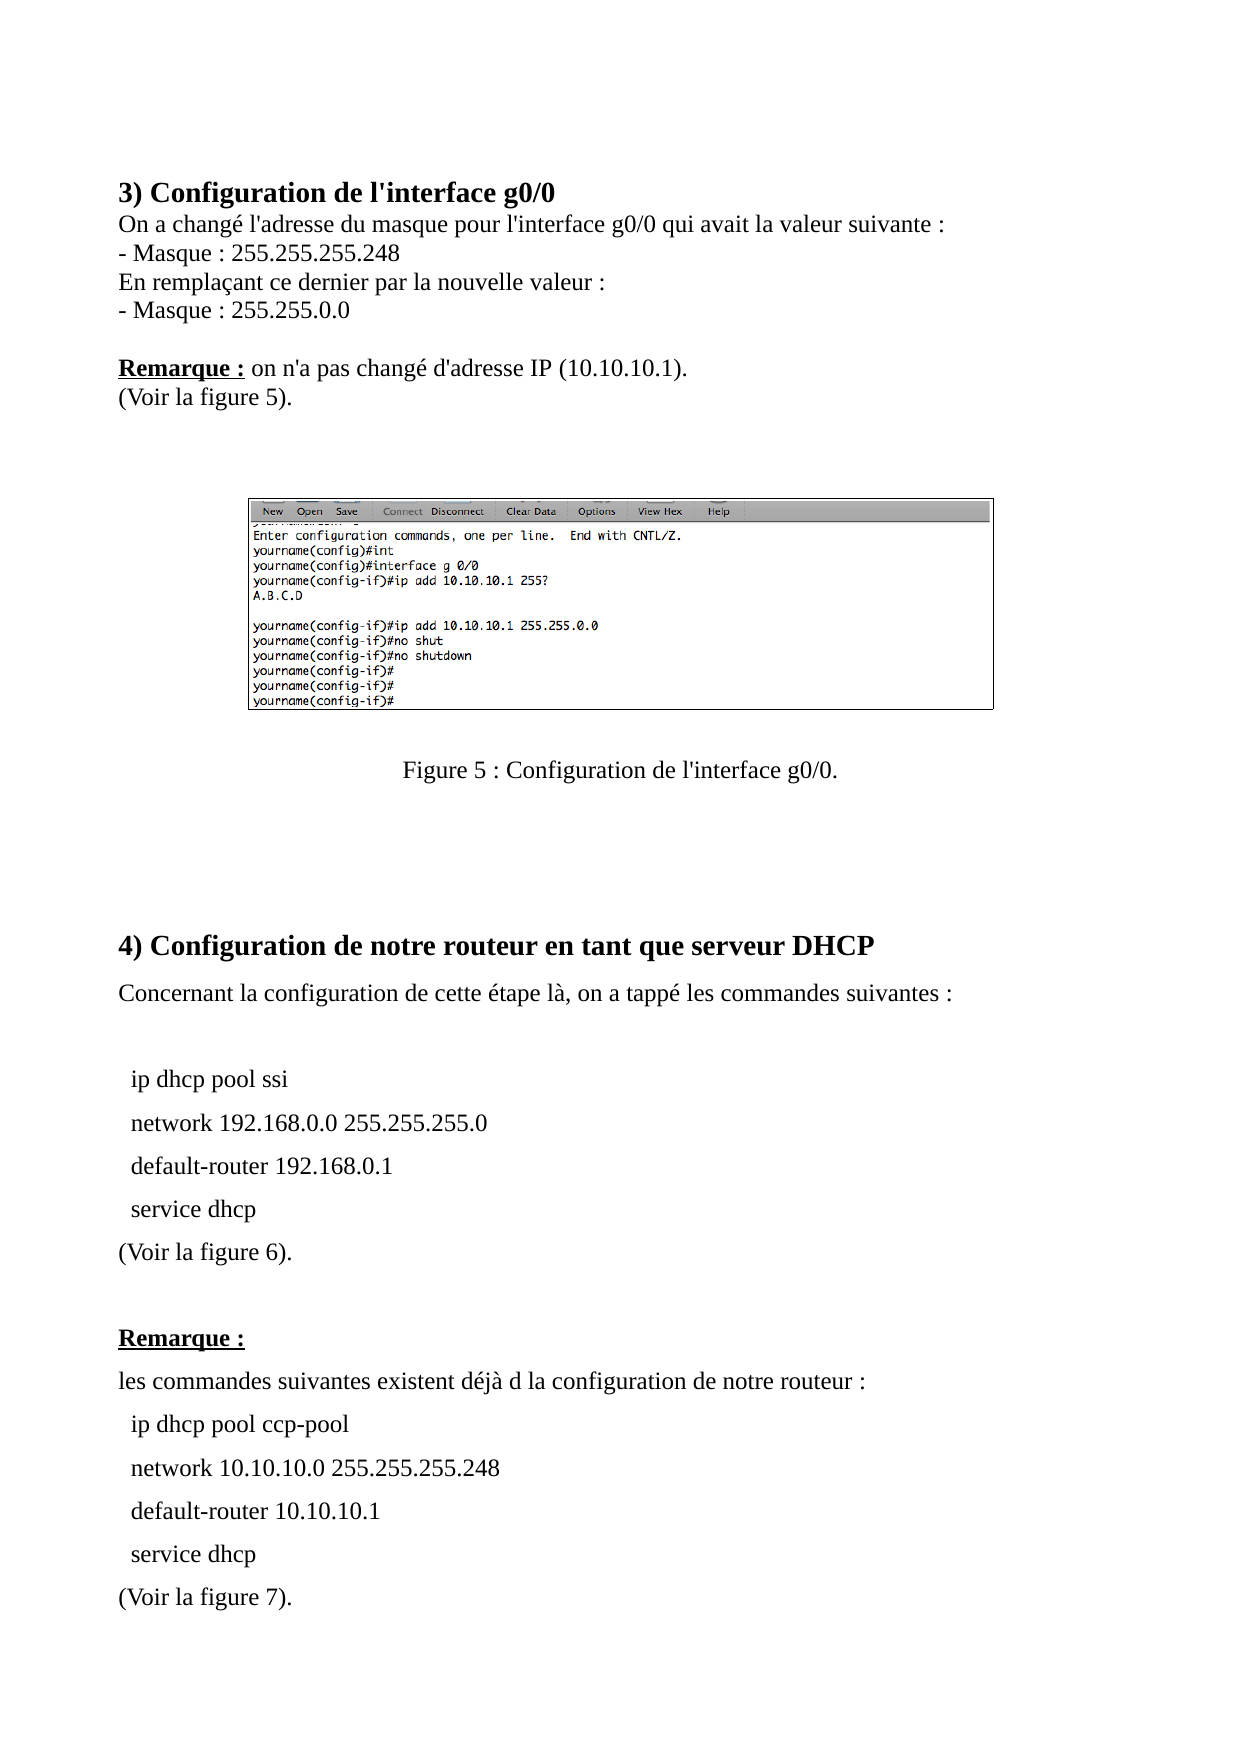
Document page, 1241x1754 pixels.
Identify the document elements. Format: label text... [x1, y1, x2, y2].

text network 10.10.10.0 255.255.255.248 [118, 1453, 1122, 1481]
text (Voir la figure 6). [118, 1237, 1122, 1266]
text Remarque : [118, 1323, 1122, 1352]
text En remplaçant ce dernier par la nouvelle valeur : [118, 267, 1122, 295]
text - Masque : 255.255.255.248 [118, 238, 1122, 267]
text default-router 10.10.10.1 [118, 1496, 1122, 1524]
text ip dhcp pool ssi [118, 1064, 1122, 1093]
text Concernant la configuration de cette étape là, on a tappé les commandes suivantes : [118, 978, 1122, 1007]
text Figure 5 : Configuration de l'interface g0/0. [118, 755, 1122, 784]
text Remarque : on n'a pas changé d'adresse IP (10.10.10.1). [118, 353, 1122, 382]
text 4) Configuration de notre routeur en tant que serveur DHCP [118, 928, 1122, 961]
text service dhcp [118, 1539, 1122, 1568]
text 3) Configuration de l'interface g0/0 [118, 176, 1122, 209]
text service dhcp [118, 1194, 1122, 1223]
text (Voir la figure 5). [118, 382, 1122, 410]
text network 192.168.0.0 255.255.255.0 [118, 1108, 1122, 1136]
text default-router 192.168.0.1 [118, 1151, 1122, 1179]
text - Masque : 255.255.0.0 [118, 295, 1122, 324]
text On a changé l'adresse du masque pour l'interface g0/0 qui avait la valeur suivante : [118, 209, 1122, 238]
text (Voir la figure 7). [118, 1582, 1122, 1611]
text les commandes suivantes existent déjà d la configuration de notre routeur : [118, 1366, 1122, 1395]
text ip dhcp pool ccp-pool [118, 1409, 1122, 1438]
